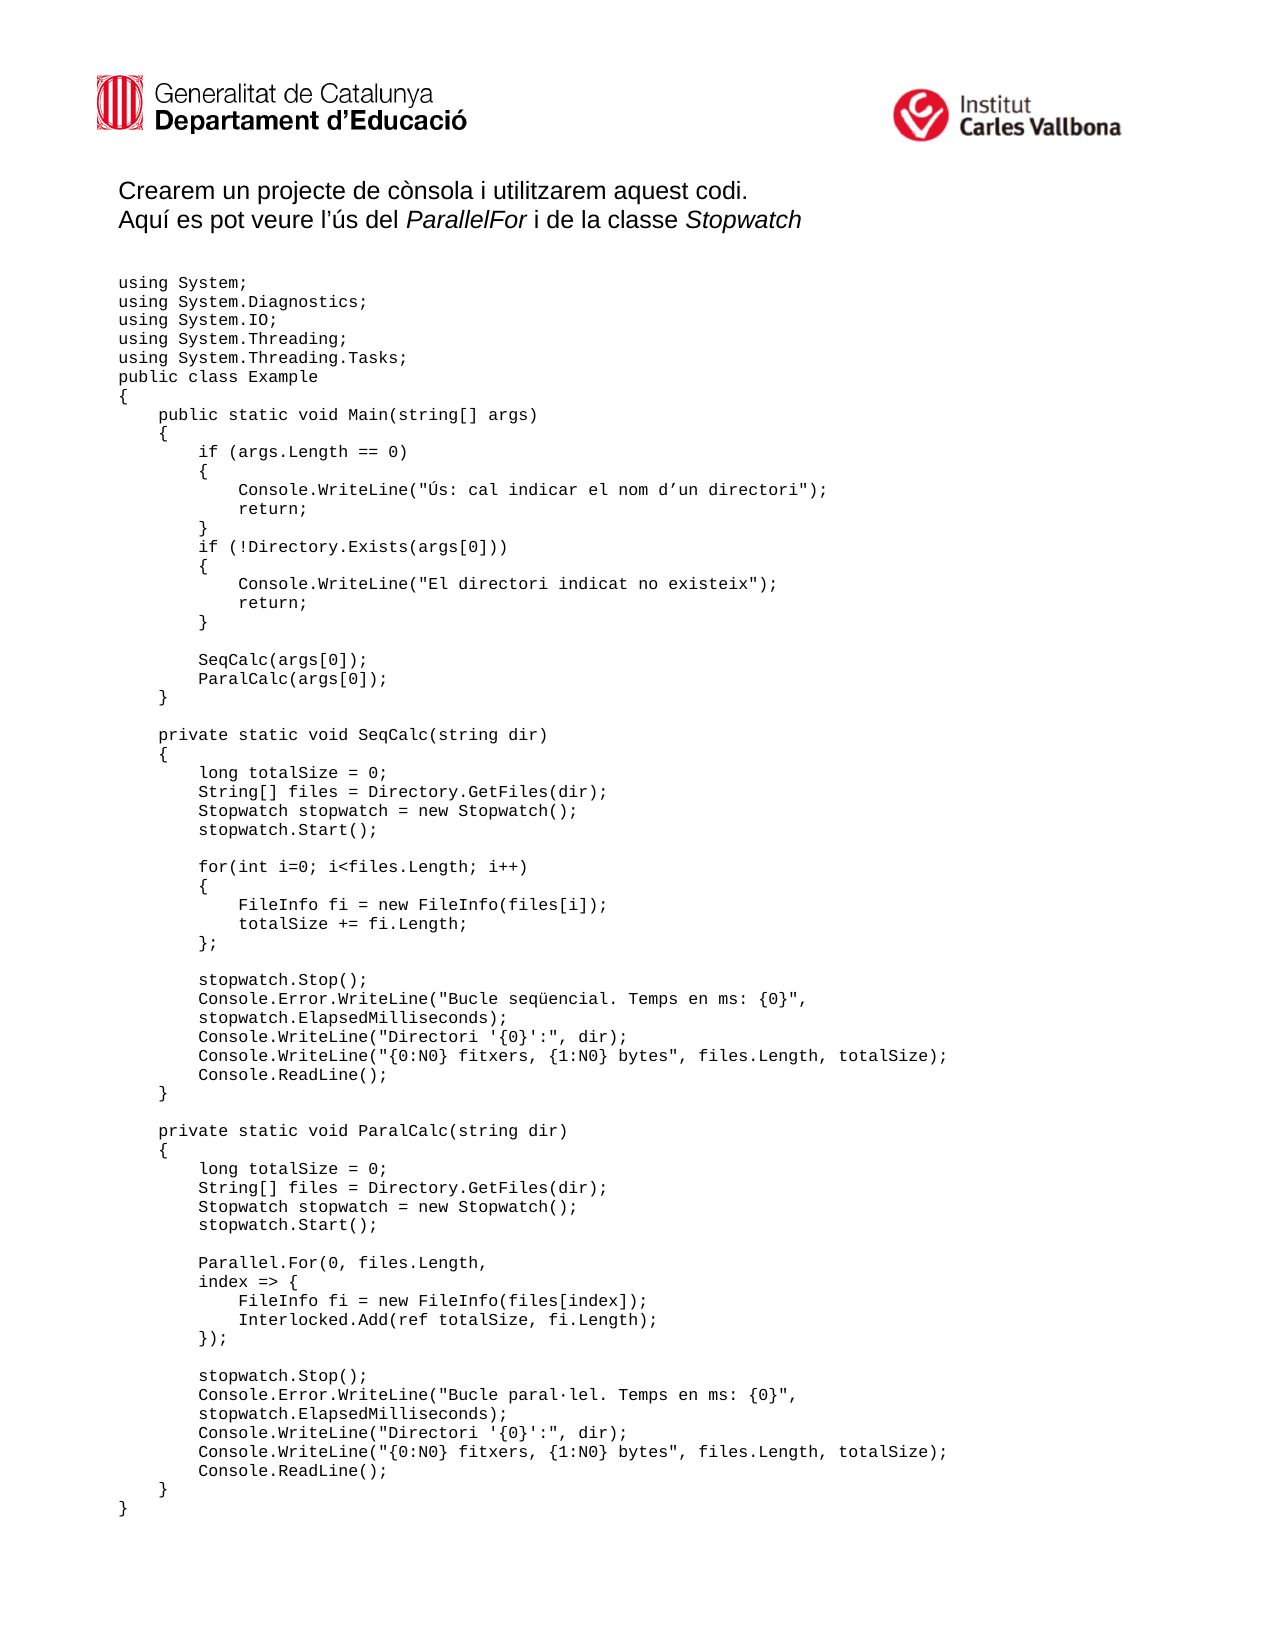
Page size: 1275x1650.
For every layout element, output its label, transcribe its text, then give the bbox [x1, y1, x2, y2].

text stopwatch.Start(); [118, 1217, 1157, 1236]
text stopwatch.Start(); [118, 821, 1157, 840]
text Stopwatch stopwatch = new Stopwatch(); [118, 802, 1157, 821]
text Aquí es pot veure l’ús del ParallelFor i de la classe Stopwatch [118, 205, 1157, 234]
text } [118, 1500, 1157, 1519]
text { [118, 746, 1157, 764]
text return; [118, 595, 1157, 614]
text Parallel.For(0, files.Length, [118, 1255, 1157, 1273]
text stopwatch.Stop(); [118, 1368, 1157, 1387]
text { [118, 425, 1157, 444]
text } [118, 519, 1157, 538]
text index => { [118, 1273, 1157, 1292]
text Console.ReadLine(); [118, 1066, 1157, 1085]
text } [118, 1085, 1157, 1104]
text public static void Main(string[] args) [118, 406, 1157, 425]
text Console.WriteLine("El directori indicat no existeix"); [118, 576, 1157, 595]
text using System.Threading.Tasks; [118, 350, 1157, 368]
text ParalCalc(args[0]); [118, 670, 1157, 689]
picture [97, 74, 494, 137]
text { [118, 1142, 1157, 1160]
text using System.IO; [118, 312, 1157, 331]
text stopwatch.ElapsedMilliseconds); [118, 1009, 1157, 1028]
text Console.WriteLine("Directori '{0}':", dir); [118, 1424, 1157, 1443]
text Console.Error.WriteLine("Bucle seqüencial. Temps en ms: {0}", [118, 991, 1157, 1009]
text Console.Error.WriteLine("Bucle paral·lel. Temps en ms: {0}", [118, 1387, 1157, 1406]
text } [118, 1481, 1157, 1500]
text using System; [118, 274, 1157, 293]
text FileInfo fi = new FileInfo(files[i]); [118, 896, 1157, 915]
text FileInfo fi = new FileInfo(files[index]); [118, 1292, 1157, 1311]
text { [118, 878, 1157, 896]
text }; [118, 934, 1157, 953]
text if (args.Length == 0) [118, 444, 1157, 463]
text stopwatch.Stop(); [118, 972, 1157, 991]
text public class Example [118, 368, 1157, 387]
text { [118, 463, 1157, 482]
text long totalSize = 0; [118, 1160, 1157, 1179]
text using System.Diagnostics; [118, 293, 1157, 312]
text Console.WriteLine("Directori '{0}':", dir); [118, 1028, 1157, 1047]
text }); [118, 1330, 1157, 1349]
text String[] files = Directory.GetFiles(dir); [118, 783, 1157, 802]
text String[] files = Directory.GetFiles(dir); [118, 1179, 1157, 1198]
text for(int i=0; i<files.Length; i++) [118, 859, 1157, 878]
text private static void SeqCalc(string dir) [118, 727, 1157, 746]
text Console.WriteLine("Ús: cal indicar el nom d’un directori"); [118, 482, 1157, 501]
text SeqCalc(args[0]); [118, 651, 1157, 670]
text Console.ReadLine(); [118, 1462, 1157, 1481]
text { [118, 387, 1157, 406]
text } [118, 689, 1157, 708]
text return; [118, 501, 1157, 519]
text Crearem un projecte de cònsola i utilitzarem aquest codi. [118, 176, 1157, 205]
text totalSize += fi.Length; [118, 915, 1157, 934]
text Interlocked.Add(ref totalSize, fi.Length); [118, 1311, 1157, 1330]
text Console.WriteLine("{0:N0} fitxers, {1:N0} bytes", files.Length, totalSize); [118, 1443, 1157, 1462]
text long totalSize = 0; [118, 764, 1157, 783]
text Console.WriteLine("{0:N0} fitxers, {1:N0} bytes", files.Length, totalSize); [118, 1047, 1157, 1066]
text } [118, 614, 1157, 632]
text { [118, 557, 1157, 576]
text if (!Directory.Exists(args[0])) [118, 538, 1157, 557]
text private static void ParalCalc(string dir) [118, 1123, 1157, 1142]
text stopwatch.ElapsedMilliseconds); [118, 1406, 1157, 1424]
text using System.Threading; [118, 331, 1157, 350]
picture [891, 85, 1132, 144]
text Stopwatch stopwatch = new Stopwatch(); [118, 1198, 1157, 1217]
